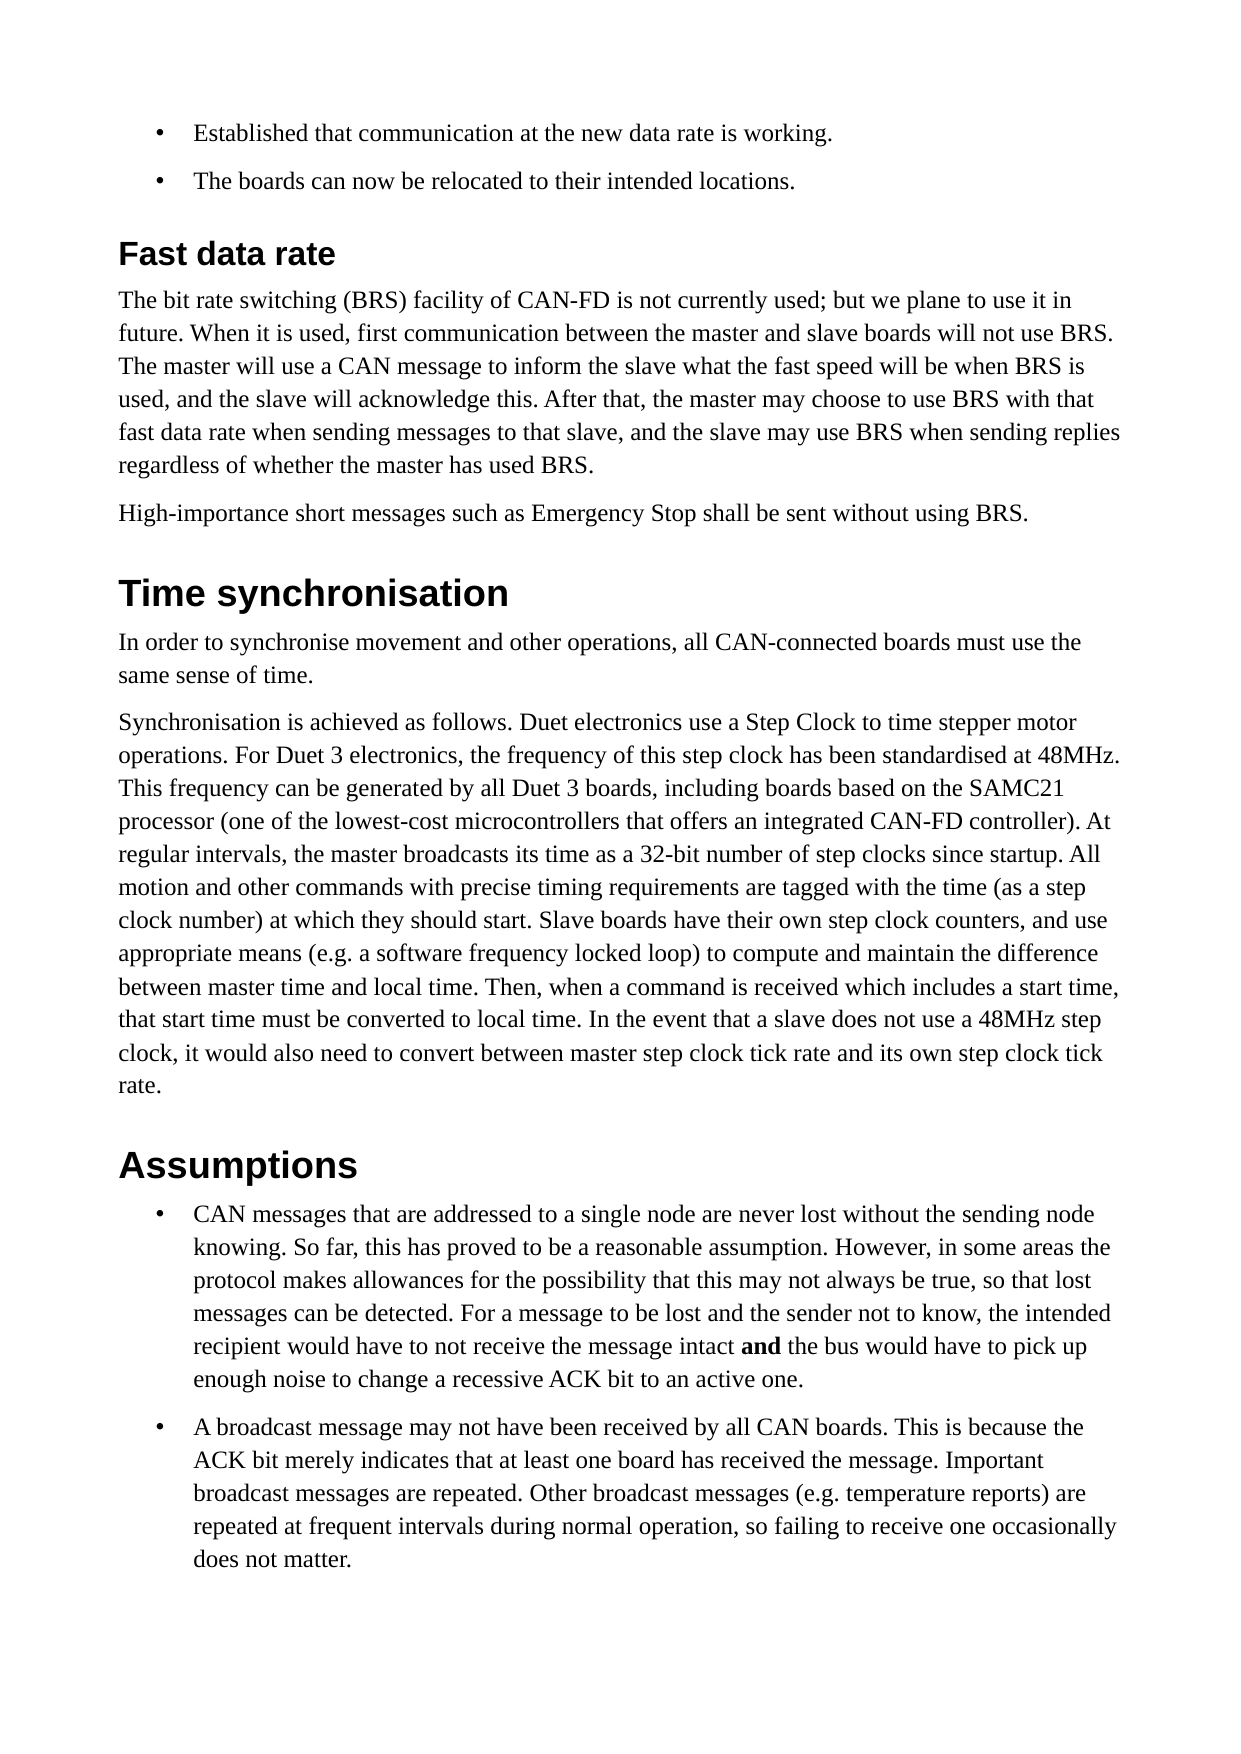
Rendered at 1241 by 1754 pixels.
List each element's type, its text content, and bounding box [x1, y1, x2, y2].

text High-importance short messages such as Emergency Stop shall be sent without using BRS. [118, 498, 1122, 527]
list A broadcast message may not have been received by all CAN boards. This is because the ACK bit merely indicates that at least one board has received the message. Important broadcast messages are repeated. Other broadcast messages (e.g. temperature reports) are repeated at frequent intervals during normal operation, so failing to receive one occasionally does not matter. [156, 1412, 1122, 1573]
subtitle Fast data rate [118, 234, 1122, 273]
text The bit rate switching (BRS) facility of CAN-FD is not currently used; but we plane to use it in future. When it is used, first communication between the master and slave boards will not use BRS. The master will use a CAN message to inform the slave what the fast speed will be when BRS is used, and the slave will acknowledge this. After that, the master may choose to use BRS with that fast data rate when sending messages to that slave, and the slave may use BRS when sending replies regardless of whether the master has used BRS. [118, 285, 1122, 479]
list Established that communication at the new data rate is working. [156, 118, 1122, 147]
list The boards can now be relocated to their intended locations. [156, 166, 1122, 194]
subtitle Assumptions [118, 1143, 1122, 1187]
text Synchronisation is achieved as follows. Duet electronics use a Step Clock to time stepper motor operations. For Duet 3 electronics, the frequency of this step clock has been standardised at 48MHz. This frequency can be generated by all Duet 3 boards, including boards based on the SAMC21 processor (one of the lowest-cost microcontrollers that offers an integrated CAN-FD controller). At regular intervals, the master broadcasts its time as a 32-bit number of step clocks since startup. All motion and other commands with precise timing requirements are tagged with the time (as a step clock number) at which they should start. Slave boards have their own step clock counters, and use appropriate means (e.g. a software frequency locked loop) to compute and maintain the difference between master time and local time. Then, when a command is received which includes a start time, that start time must be converted to local time. In the event that a slave does not use a 48MHz step clock, it would also need to convert between master step clock tick rate and its own step clock tick rate. [118, 707, 1122, 1099]
list CAN messages that are addressed to a single node are never lost without the sending node knowing. So far, this has proved to be a reasonable assumption. However, in some areas the protocol makes allowances for the possibility that this may not always be true, so that lost messages can be detected. For a message to be lost and the sender not to know, the intended recipient would have to not receive the message intact and the bus would have to pick up enough noise to change a recessive ACK bit to an active one. [156, 1199, 1122, 1393]
subtitle Time synchronisation [118, 571, 1122, 614]
text In order to synchronise movement and other operations, all CAN-connected boards must use the same sense of time. [118, 627, 1122, 688]
